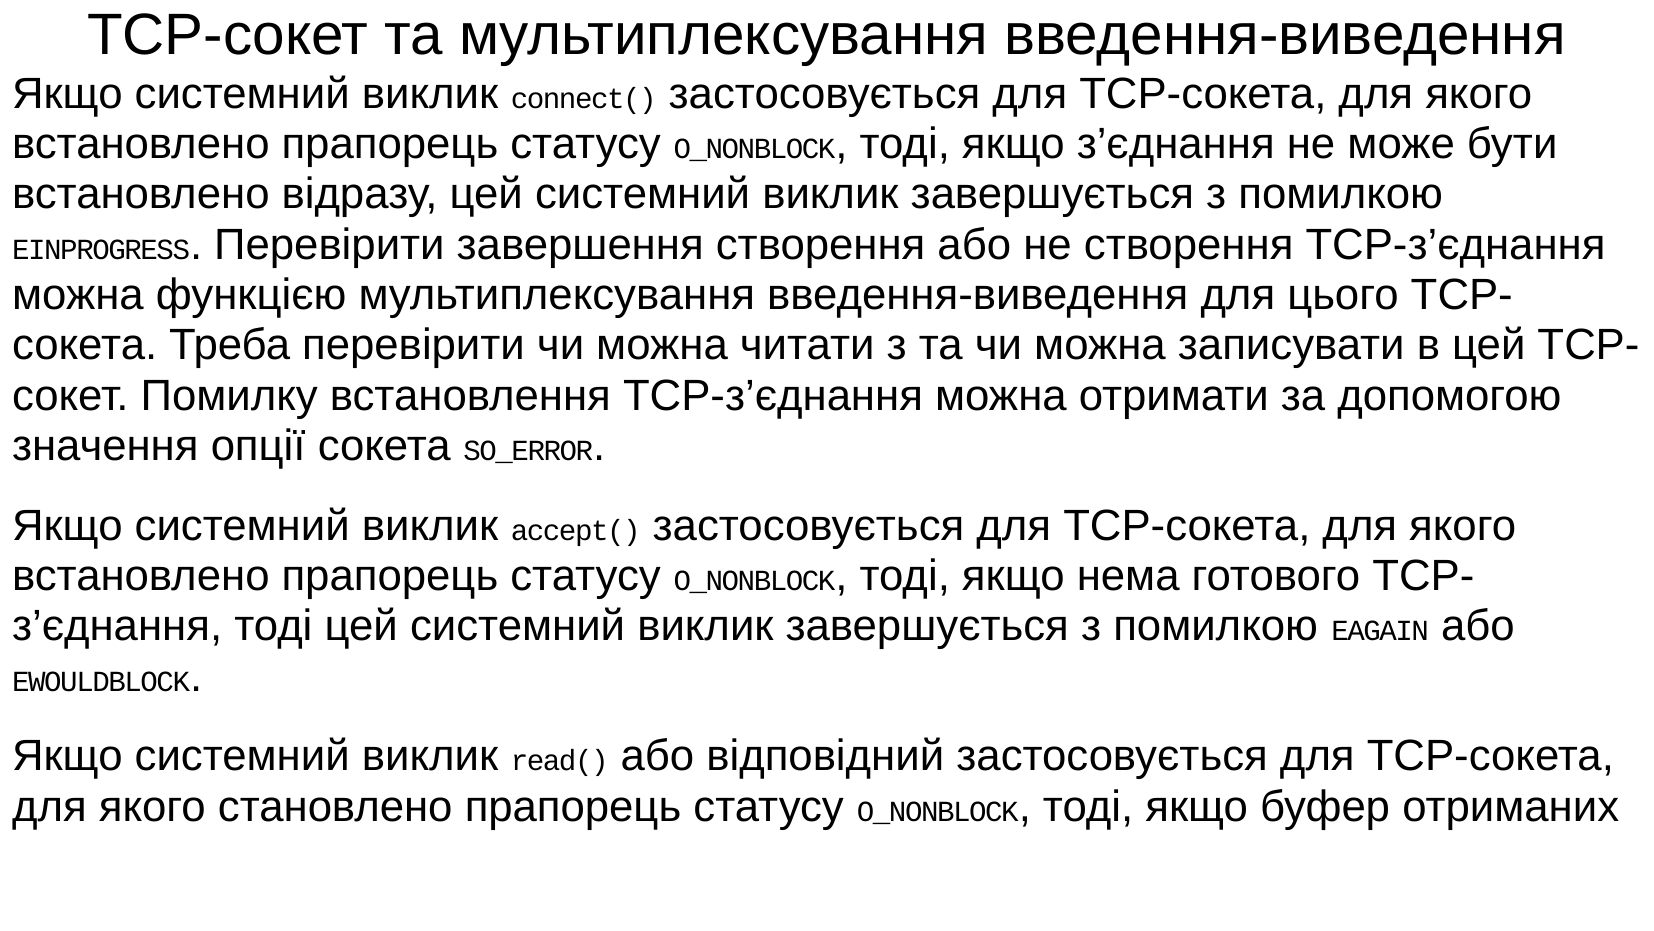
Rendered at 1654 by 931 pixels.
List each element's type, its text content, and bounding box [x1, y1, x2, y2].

text Якщо системний виклик accept() застосовується для TCP-сокета, для якого встановлено прапорець статусу O_NONBLOCK, тоді, якщо нема готового TCP-з’єднання, тоді цей системний виклик завершується з помилкою EAGAIN або EWOULDBLOCK. [12, 499, 1642, 700]
text Якщо системний виклик read() або відповідний застосовується для TCP-сокета, для якого становлено прапорець статусу O_NONBLOCK, тоді, якщо буфер отриманих [12, 730, 1642, 830]
text Якщо системний виклик connect() застосовується для TCP-сокета, для якого встановлено прапорець статусу O_NONBLOCK, тоді, якщо з’єднання не може бути встановлено відразу, цей системний виклик завершується з помилкою EINPROGRESS. Перевірити завершення створення або не створення TCP-з’єднання можна функцією мультиплексування введення-виведення для цього TCP-сокета. Треба перевірити чи можна читати з та чи можна записувати в цей TCP-сокет. Помилку встановлення TCP-з’єднання можна отримати за допомогою значення опції сокета SO_ERROR. [12, 67, 1642, 469]
text TCP-сокет та мультиплексування введення-виведення [12, 0, 1642, 67]
